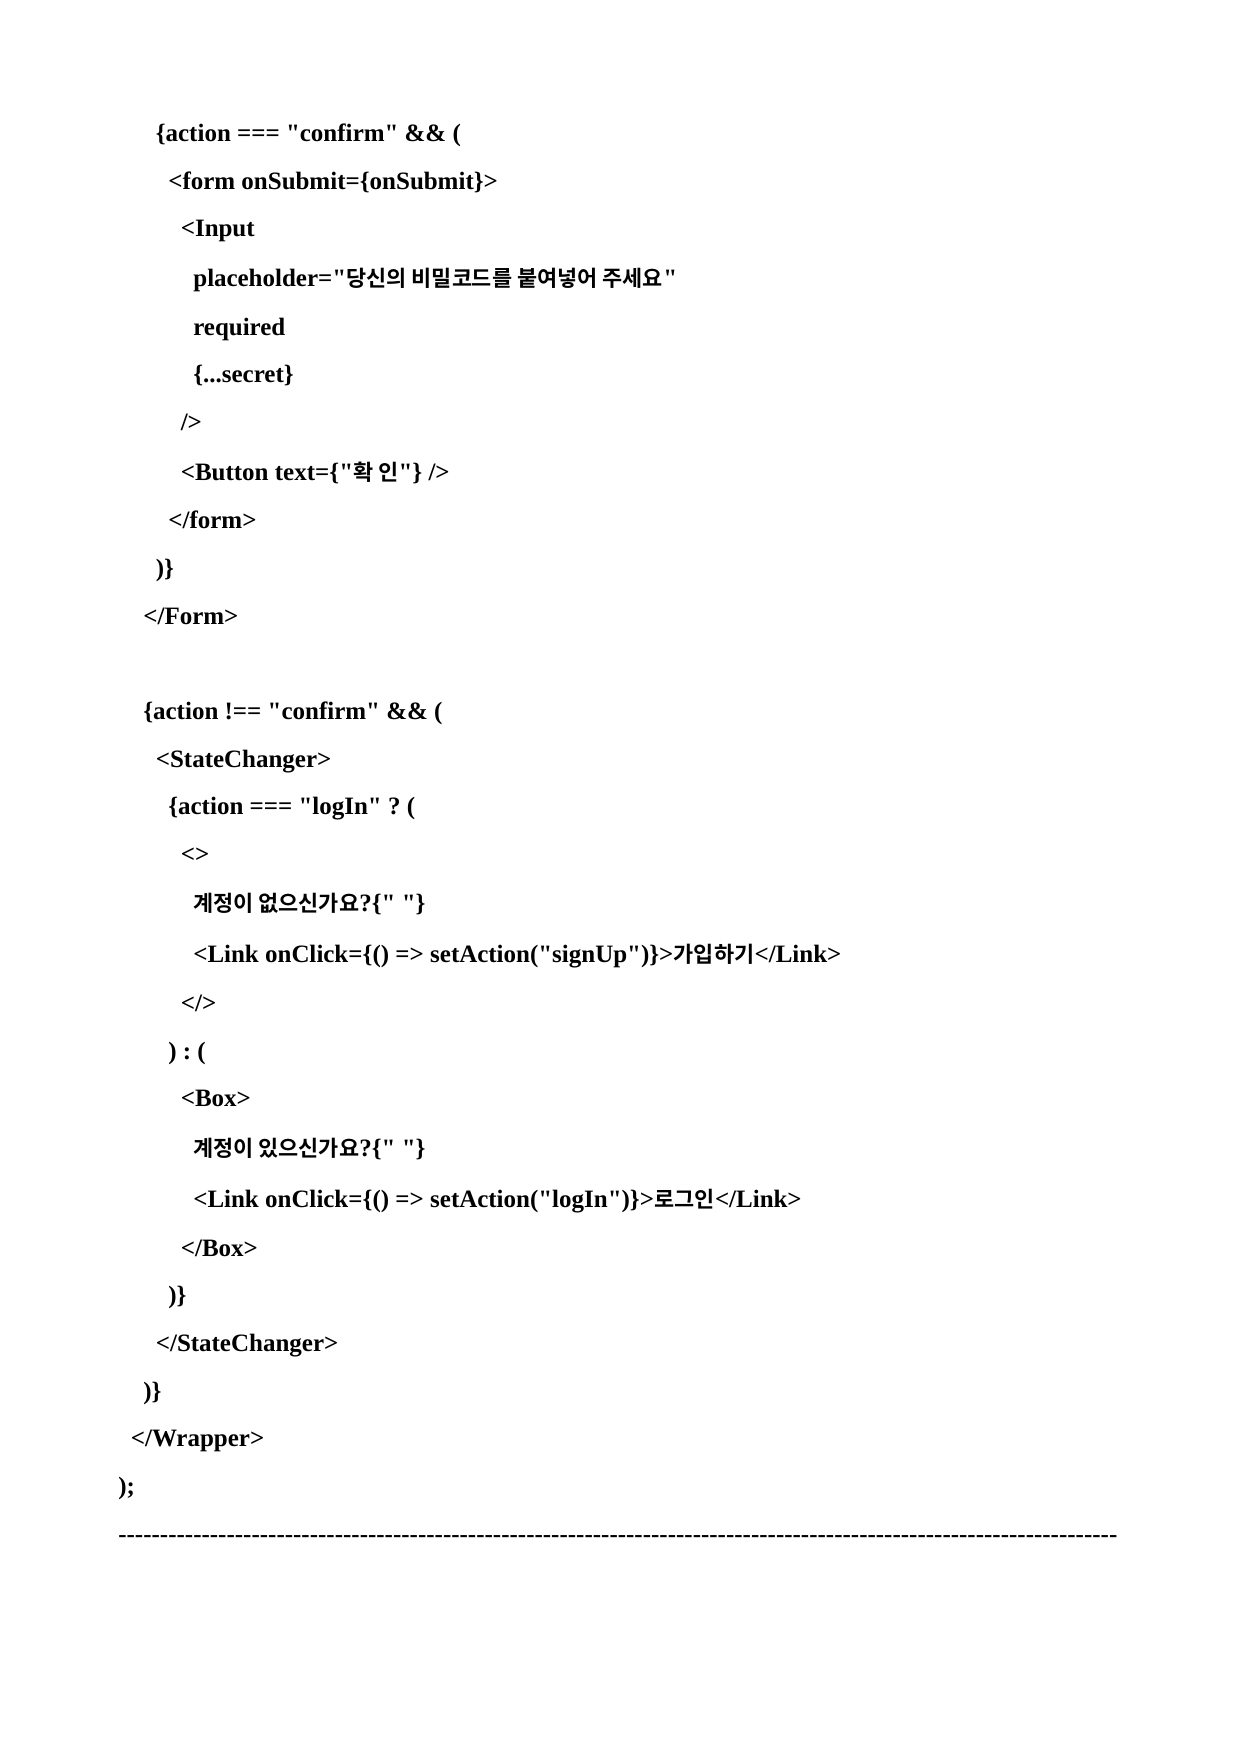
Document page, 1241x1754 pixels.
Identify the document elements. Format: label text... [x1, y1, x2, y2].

text <Link onClick={() => setAction("signUp")}>가입하기</Link> [118, 937, 1122, 969]
text ) : ( [118, 1036, 1122, 1065]
text <> [118, 839, 1122, 868]
text )} [118, 1376, 1122, 1404]
text placeholder="당신의 비밀코드를 붙여넣어 주세요" [118, 261, 1122, 293]
text <form onSubmit={onSubmit}> [118, 166, 1122, 194]
text ); [118, 1471, 1122, 1500]
text </Box> [118, 1233, 1122, 1262]
text 계정이 없으신가요?{" "} [118, 886, 1122, 918]
text <Link onClick={() => setAction("logIn")}>로그인</Link> [118, 1182, 1122, 1214]
text ------------------------------------------------------------------------------------------------------------------------ [118, 1519, 1122, 1547]
text <Button text={"확 인"} /> [118, 455, 1122, 486]
text {action !== "confirm" && ( [118, 696, 1122, 725]
text <Box> [118, 1083, 1122, 1112]
text </Form> [118, 601, 1122, 629]
text {action === "confirm" && ( [118, 118, 1122, 147]
text )} [118, 1281, 1122, 1309]
text <Input [118, 213, 1122, 242]
text </Wrapper> [118, 1423, 1122, 1452]
text </form> [118, 506, 1122, 534]
text 계정이 있으신가요?{" "} [118, 1131, 1122, 1163]
text {action === "logIn" ? ( [118, 791, 1122, 820]
text </> [118, 988, 1122, 1017]
text /> [118, 407, 1122, 436]
text <StateChanger> [118, 744, 1122, 772]
text required [118, 312, 1122, 341]
text )} [118, 553, 1122, 582]
text </StateChanger> [118, 1328, 1122, 1357]
text {...secret} [118, 359, 1122, 388]
